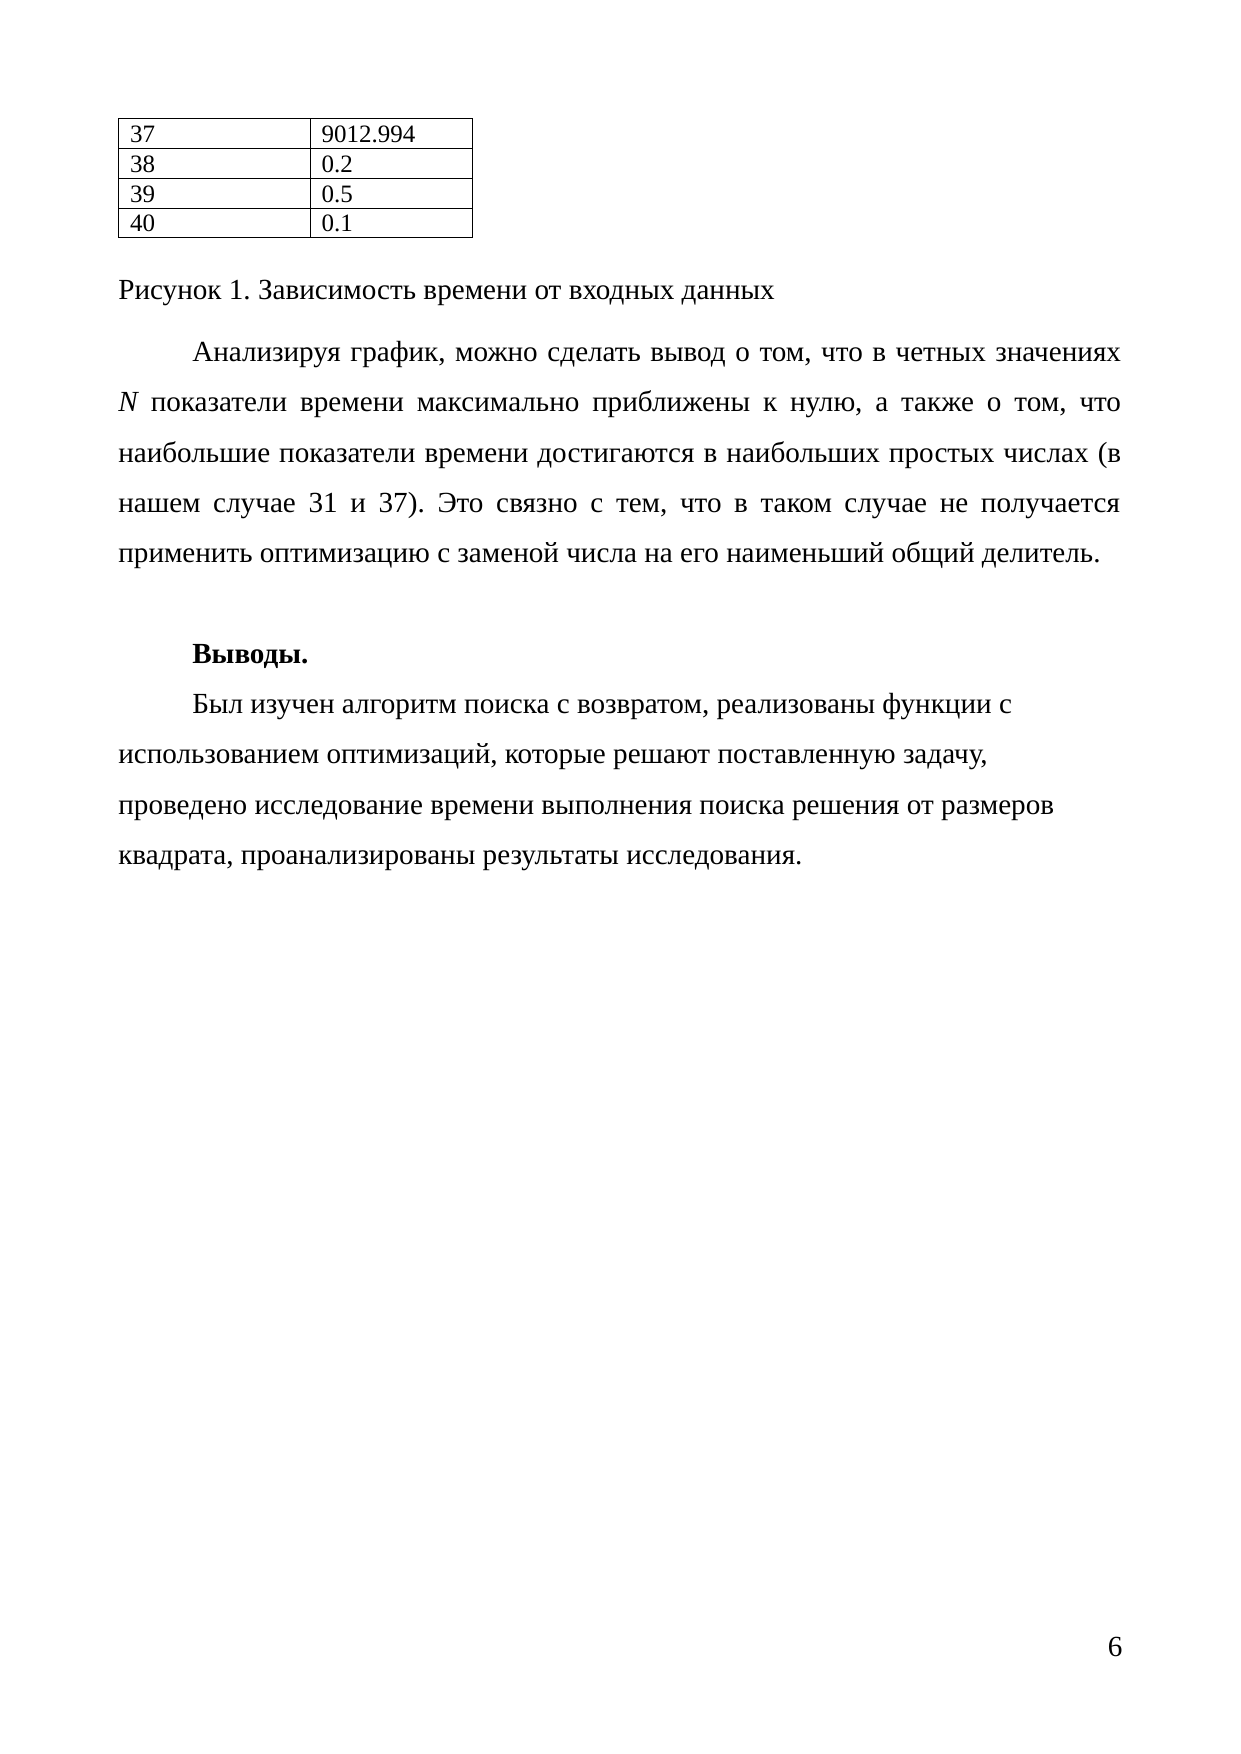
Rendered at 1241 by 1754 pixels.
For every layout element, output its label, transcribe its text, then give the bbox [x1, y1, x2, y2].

text Выводы. [118, 636, 1122, 669]
table_cell 0.1 [311, 209, 472, 237]
table_cell 40 [119, 209, 310, 237]
table_cell 0.5 [311, 179, 472, 207]
table_cell 0.2 [311, 149, 472, 178]
text Анализируя график, можно сделать вывод о том, что в четных значениях N показатели времени максимально приближены к нулю, а также о том, что наибольшие показатели времени достигаются в наибольших простых числах (в нашем случае 31 и 37). Это связно с тем, что в таком случае не получается применить оптимизацию с заменой числа на его наименьший общий делитель. [118, 334, 1122, 569]
list Рисунок 1. Зависимость времени от входных данных [118, 238, 1122, 305]
text Был изучен алгоритм поиска с возвратом, реализованы функции с использованием оптимизаций, которые решают поставленную задачу, проведено исследование времени выполнения поиска решения от размеров квадрата, проанализированы результаты исследования. [118, 686, 1122, 871]
table_cell 9012.994 [311, 119, 472, 148]
table_cell 38 [119, 149, 310, 178]
table_cell 37 [119, 119, 310, 148]
table_cell 39 [119, 179, 310, 207]
